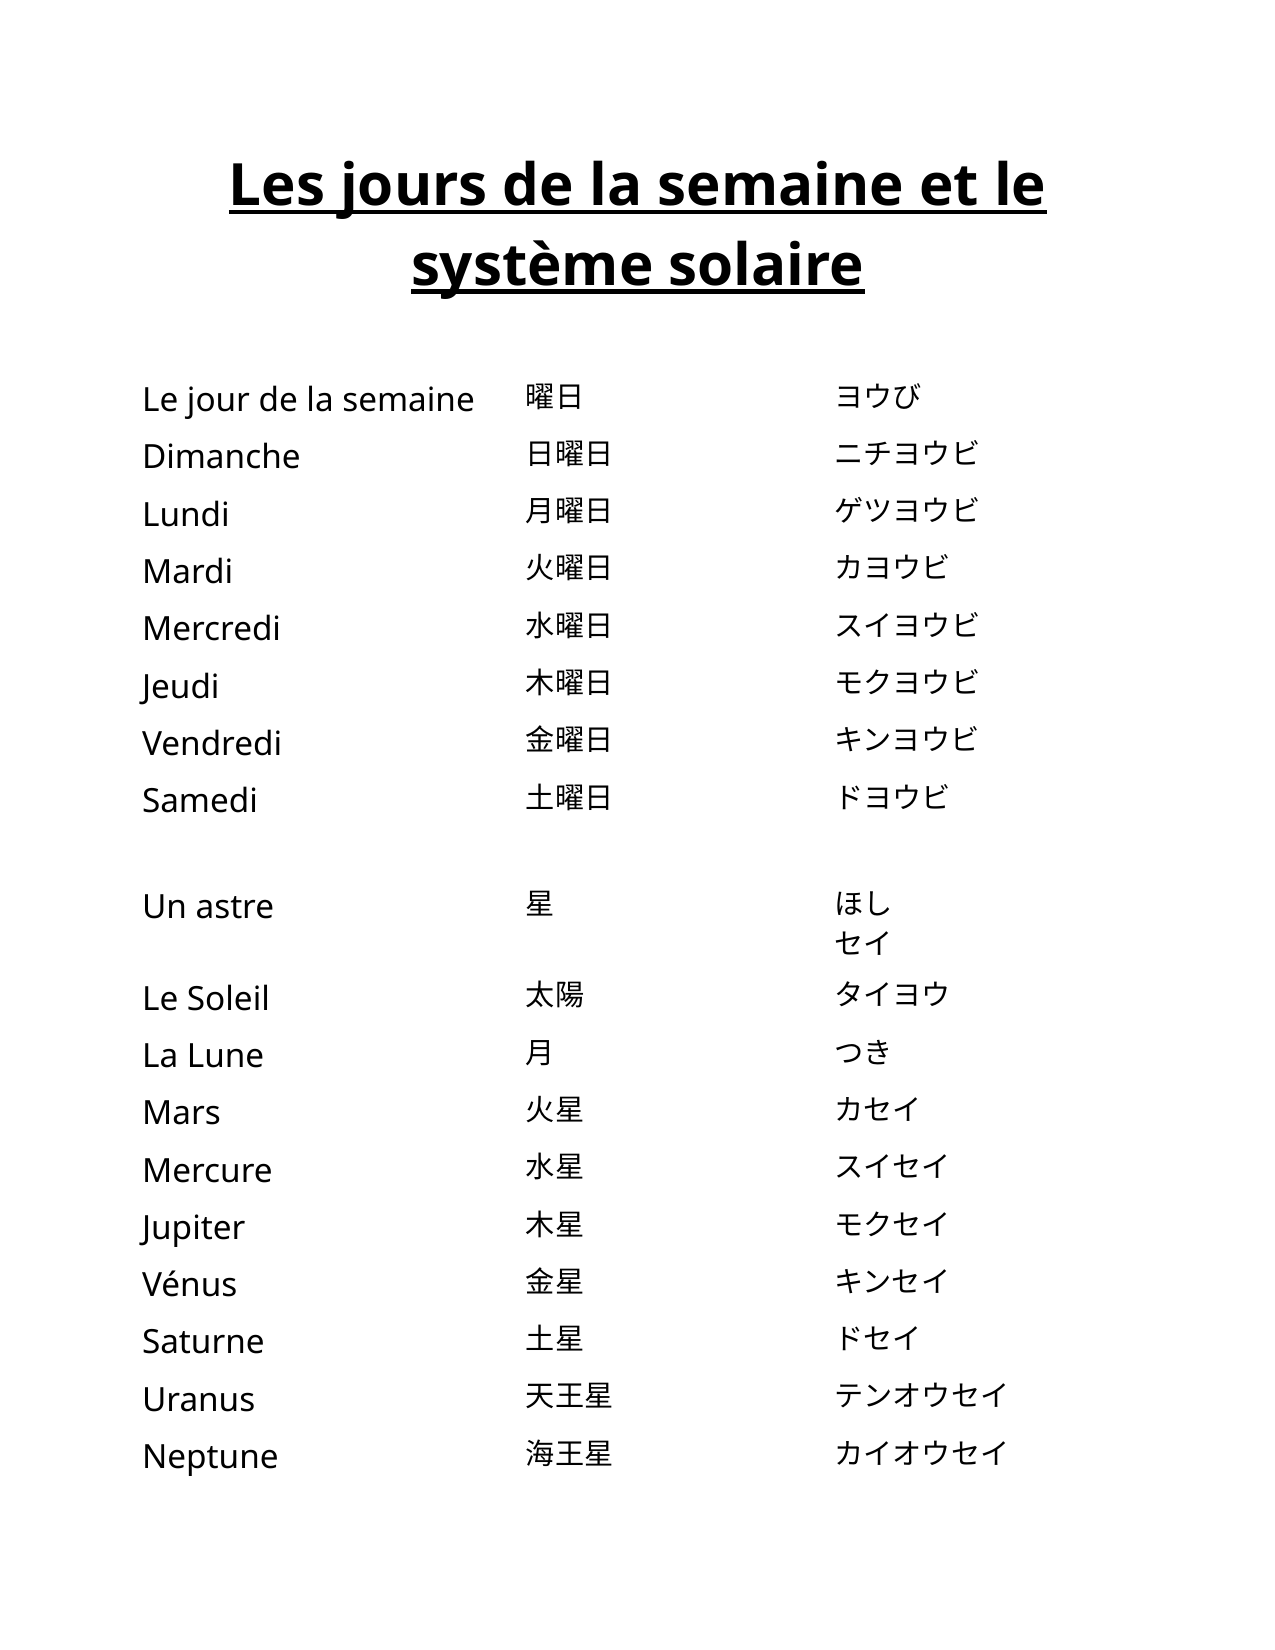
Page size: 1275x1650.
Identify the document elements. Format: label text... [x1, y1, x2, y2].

table_cell 木曜日 [502, 656, 811, 714]
table_cell Lundi [118, 485, 502, 542]
table_cell カセイ [811, 1083, 1157, 1141]
table_cell つき [811, 1026, 1157, 1083]
table_cell カイオウセイ [811, 1427, 1157, 1484]
table_cell 火星 [502, 1083, 811, 1141]
table_cell Vénus [118, 1255, 502, 1312]
table_cell タイヨウ [811, 969, 1157, 1026]
table_cell スイヨウビ [811, 599, 1157, 656]
table_cell Le Soleil [118, 969, 502, 1026]
table_cell Jupiter [118, 1198, 502, 1255]
table_cell 火曜日 [502, 542, 811, 599]
table_cell La Lune [118, 1026, 502, 1083]
table_cell Mardi [118, 542, 502, 599]
table_cell Dimanche [118, 427, 502, 484]
title Les jours de la semaine et le système solaire [118, 143, 1157, 302]
table_cell Mars [118, 1083, 502, 1141]
table_cell Saturne [118, 1313, 502, 1370]
table_cell 水星 [502, 1141, 811, 1198]
table_header ほし セイ [811, 878, 1157, 969]
table_cell テンオウセイ [811, 1370, 1157, 1427]
table_cell ドヨウビ [811, 771, 1157, 828]
table_header 星 [502, 878, 811, 969]
table_cell Uranus [118, 1370, 502, 1427]
table_cell ゲツヨウビ [811, 485, 1157, 542]
table_cell モクヨウビ [811, 656, 1157, 714]
table_cell 月曜日 [502, 485, 811, 542]
table_cell カヨウビ [811, 542, 1157, 599]
table_cell Vendredi [118, 714, 502, 771]
table_cell ニチヨウビ [811, 427, 1157, 484]
table_cell 海王星 [502, 1427, 811, 1484]
table_cell 月 [502, 1026, 811, 1083]
table_cell 天王星 [502, 1370, 811, 1427]
table_cell Mercure [118, 1141, 502, 1198]
table_header 曜日 [502, 370, 811, 427]
table_cell キンセイ [811, 1255, 1157, 1312]
table_header Le jour de la semaine [118, 370, 502, 427]
table_cell 土曜日 [502, 771, 811, 828]
table_cell キンヨウビ [811, 714, 1157, 771]
table_cell モクセイ [811, 1198, 1157, 1255]
table_header Un astre [118, 878, 502, 969]
table_cell Mercredi [118, 599, 502, 656]
table_cell 土星 [502, 1313, 811, 1370]
table_cell Neptune [118, 1427, 502, 1484]
table_cell 木星 [502, 1198, 811, 1255]
table_cell 太陽 [502, 969, 811, 1026]
table_header ヨウび [811, 370, 1157, 427]
table_cell ドセイ [811, 1313, 1157, 1370]
table_cell 金星 [502, 1255, 811, 1312]
table_cell スイセイ [811, 1141, 1157, 1198]
table_cell 日曜日 [502, 427, 811, 484]
table_cell Jeudi [118, 656, 502, 714]
table_cell 水曜日 [502, 599, 811, 656]
table_cell Samedi [118, 771, 502, 828]
table_cell 金曜日 [502, 714, 811, 771]
